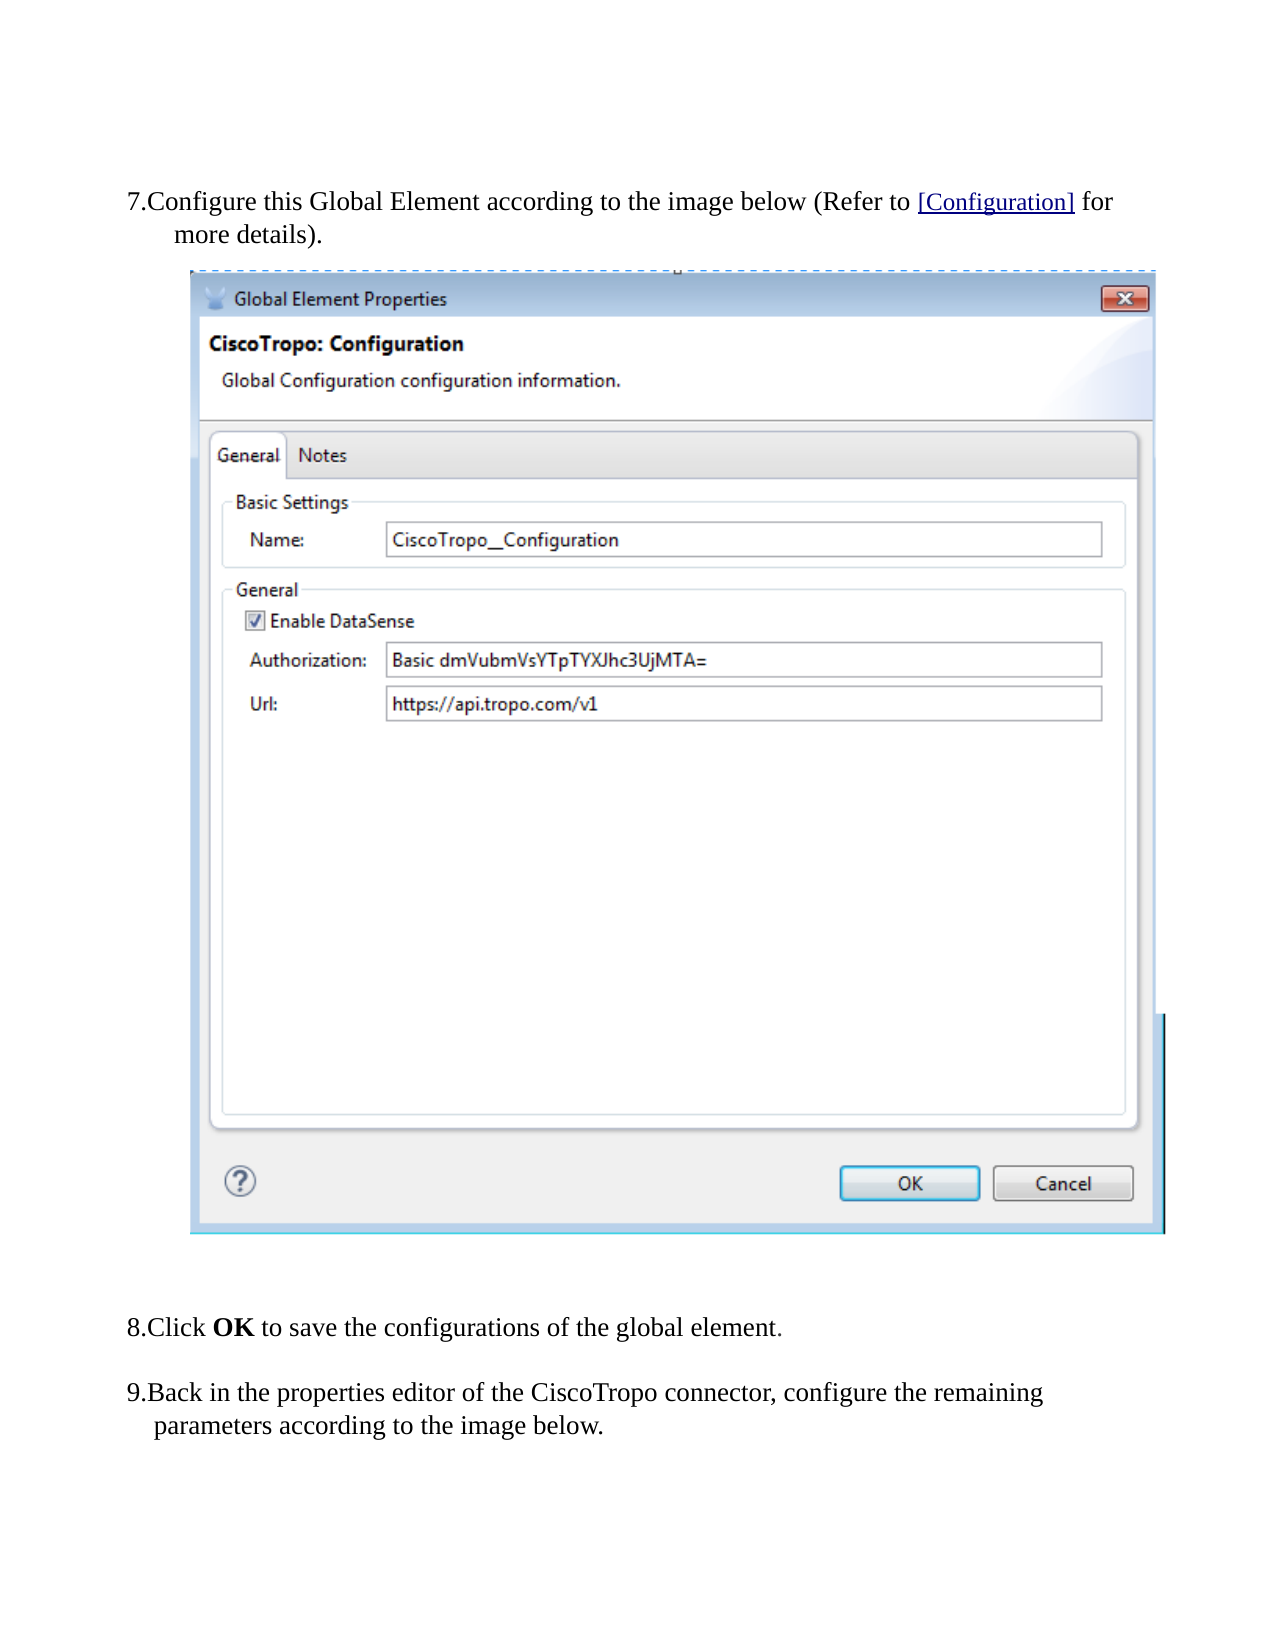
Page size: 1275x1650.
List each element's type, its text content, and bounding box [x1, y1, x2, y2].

text 9.Back in the properties editor of the CiscoTropo connector, configure the remaining [127, 1375, 1158, 1408]
picture [190, 270, 1167, 1311]
text 7.Configure this Global Element according to the image below (Refer to [Configuration] for [127, 184, 1158, 217]
text more details). [127, 217, 1158, 249]
text 8.Click OK to save the configurations of the global element. [127, 1256, 1158, 1342]
text parameters according to the image below. [127, 1408, 1158, 1441]
